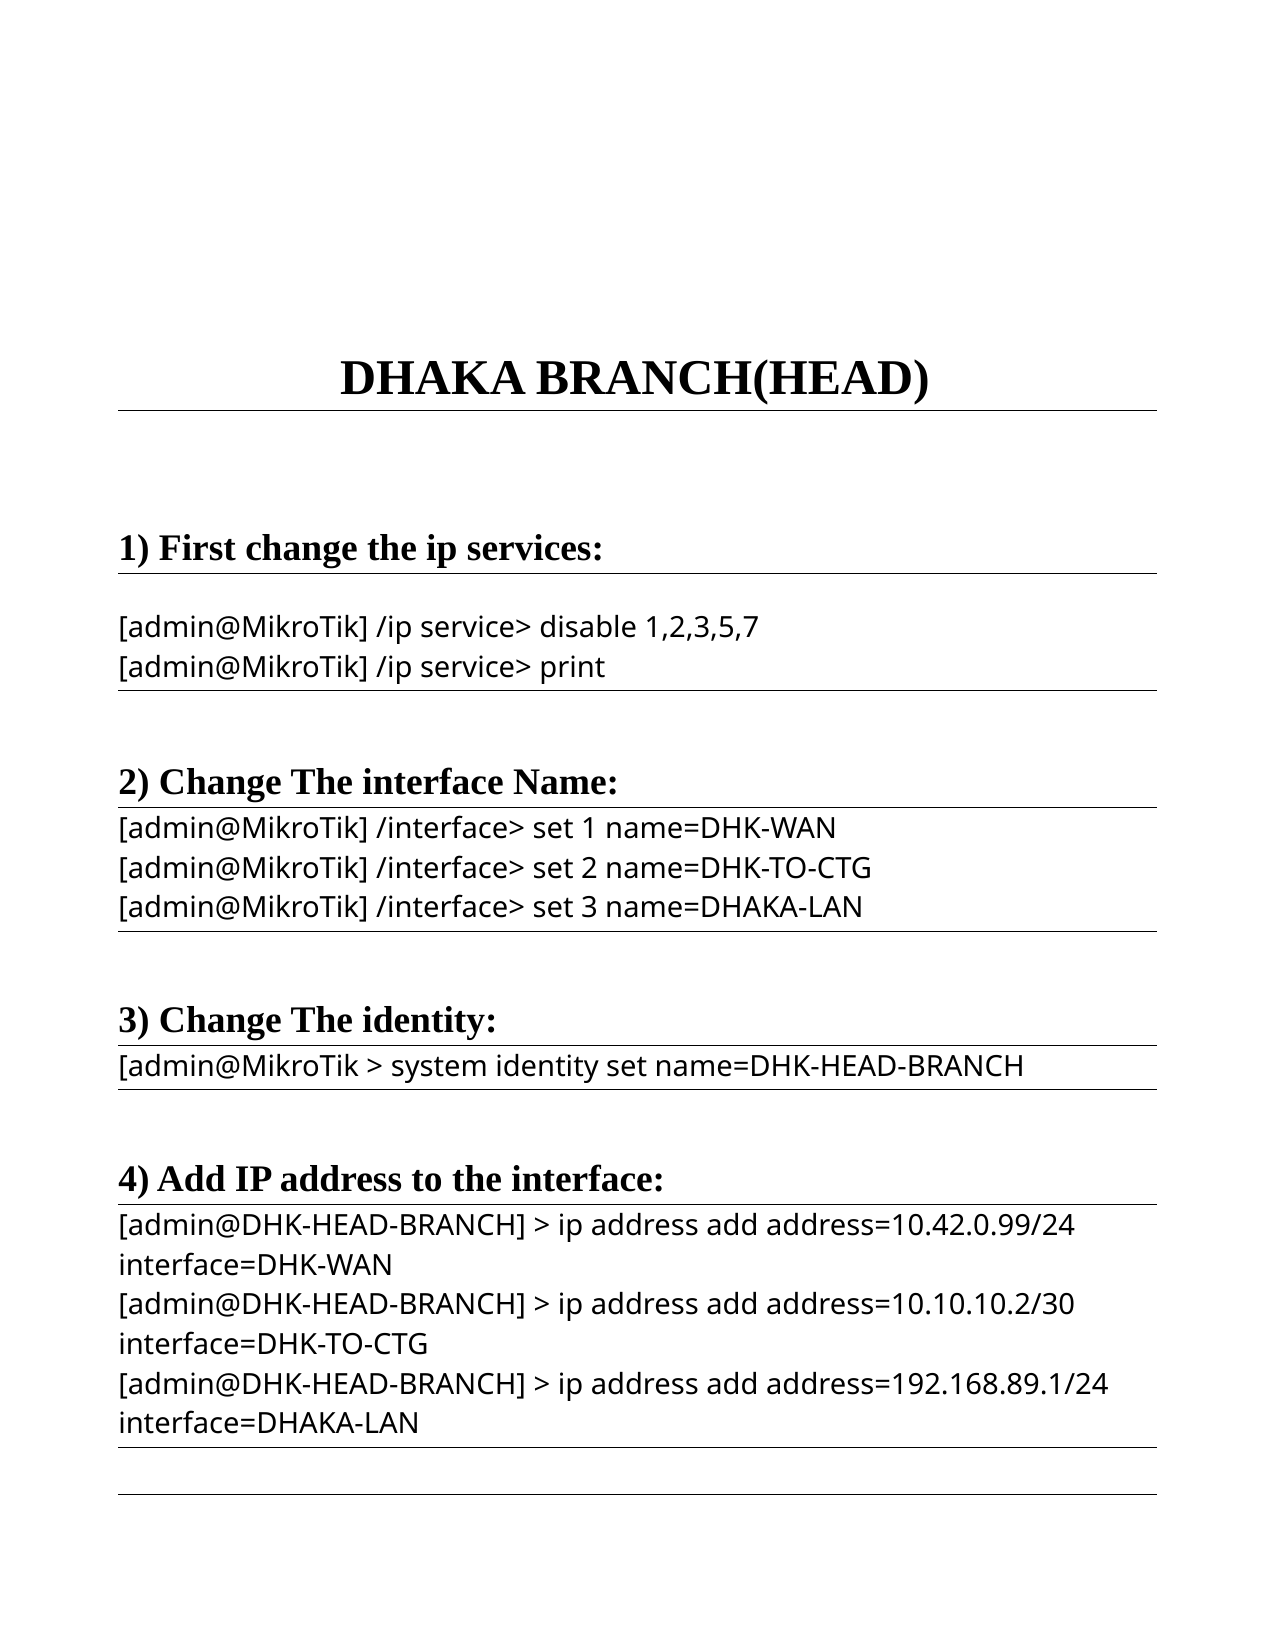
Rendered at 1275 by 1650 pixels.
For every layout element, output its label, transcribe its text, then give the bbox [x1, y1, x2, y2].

text 4) Add IP address to the interface: [118, 1157, 1157, 1204]
text DHAKA BRANCH(HEAD) [118, 348, 1157, 410]
text [admin@DHK-HEAD-BRANCH] > ip address add address=192.168.89.1/24 interface=DHAKA-LAN [118, 1363, 1157, 1447]
text [admin@MikroTik > system identity set name=DHK-HEAD-BRANCH [118, 1046, 1157, 1089]
text 3) Change The identity: [118, 998, 1157, 1045]
text [admin@MikroTik] /interface> set 3 name=DHAKA-LAN [118, 887, 1157, 931]
text [admin@MikroTik] /ip service> print [118, 646, 1157, 690]
text [admin@MikroTik] /ip service> disable 1,2,3,5,7 [118, 606, 1157, 646]
text 1) First change the ip services: [118, 525, 1157, 573]
text [admin@MikroTik] /interface> set 2 name=DHK-TO-CTG [118, 847, 1157, 887]
text [admin@DHK-HEAD-BRANCH] > ip address add address=10.42.0.99/24 interface=DHK-WAN [118, 1205, 1157, 1284]
text 2) Change The interface Name: [118, 759, 1157, 807]
text [admin@DHK-HEAD-BRANCH] > ip address add address=10.10.10.2/30 interface=DHK-TO-CTG [118, 1284, 1157, 1363]
text [admin@MikroTik] /interface> set 1 name=DHK-WAN [118, 808, 1157, 847]
